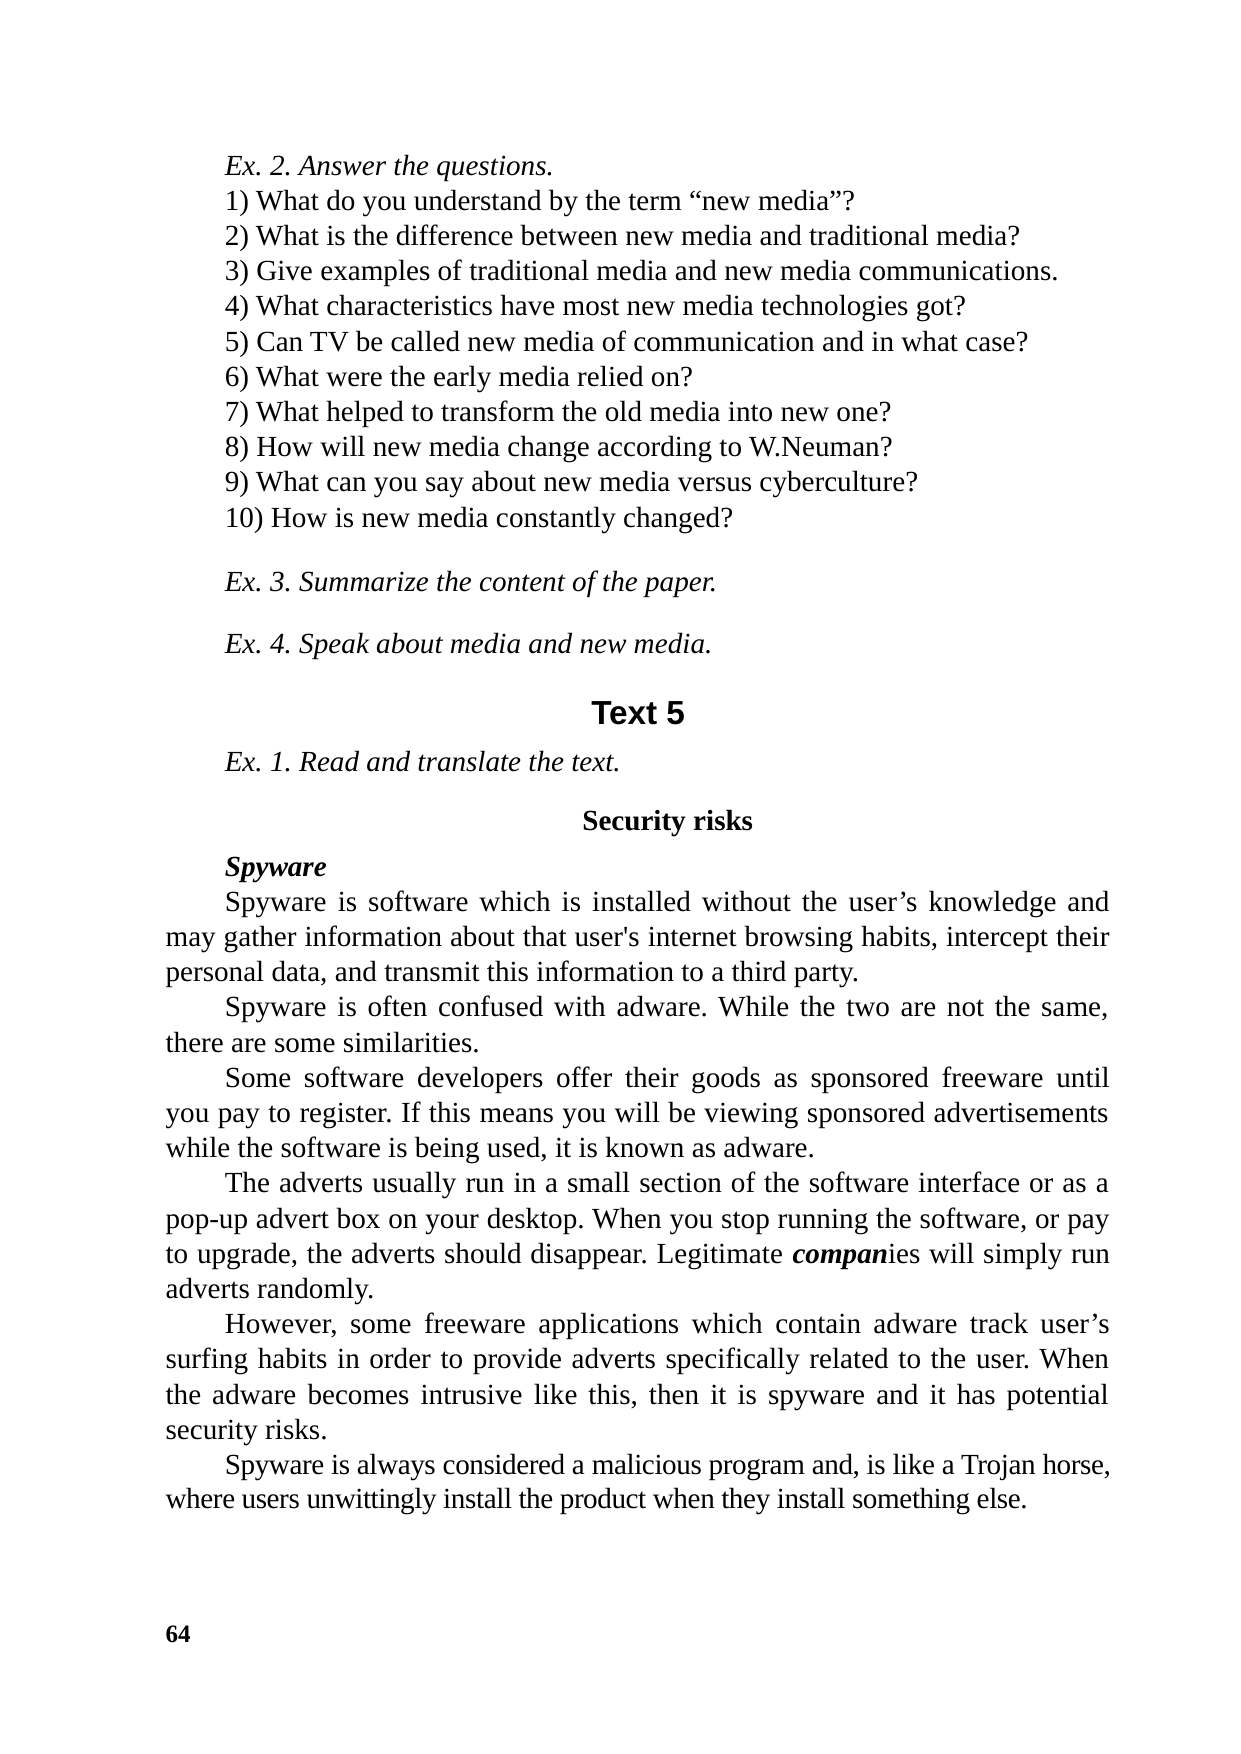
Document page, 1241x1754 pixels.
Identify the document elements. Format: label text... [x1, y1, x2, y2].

text Spyware [165, 849, 1110, 882]
text 1) What do you understand by the term “new media”? [165, 183, 1110, 216]
text Security risks [165, 803, 1110, 836]
text Ex. 4. Speak about media and new media. [165, 626, 1110, 659]
text Spyware is always considered a malicious program and, is like a Trojan horse, where users unwittingly install the product when they install something else. [165, 1447, 1110, 1514]
text The adverts usually run in a small section of the software interface or as a pop-up advert box on your desktop. When you stop running the software, or pay to upgrade, the adverts should disappear. Legitimate companies will simply run adverts randomly. [165, 1166, 1110, 1305]
text However, some freeware applications which contain adware track user’s surfing habits in order to provide adverts specifically related to the user. When the adware becomes intrusive like this, then it is spyware and it has potential security risks. [165, 1306, 1110, 1446]
text 10) How is new media constantly changed? [165, 500, 1110, 533]
text 6) What were the early media relied on? [165, 359, 1110, 392]
text Spyware is software which is installed without the user’s knowledge and may gather information about that user's internet browsing habits, intercept their personal data, and transmit this information to a third party. [165, 884, 1110, 988]
text 4) What characteristics have most new media technologies got? [165, 288, 1110, 322]
text 7) What helped to transform the old media into new one? [165, 394, 1110, 428]
text 2) What is the difference between new media and traditional media? [165, 218, 1110, 252]
text 8) How will new media change according to W.Neuman? [165, 429, 1110, 463]
text Ex. 1. Read and translate the text. [165, 744, 1110, 778]
text 9) What can you say about new media versus cyberculture? [165, 464, 1110, 498]
text 3) Give examples of traditional media and new media communications. [165, 253, 1110, 287]
text Ex. 3. Summarize the content of the paper. [165, 564, 1110, 597]
text 5) Can TV be called new media of communication and in what case? [165, 324, 1110, 357]
text Spyware is often confused with adware. While the two are not the same, there are some similarities. [165, 989, 1110, 1058]
text Some software developers offer their goods as sponsored freeware until you pay to register. If this means you will be viewing sponsored advertisements while the software is being used, it is known as adware. [165, 1060, 1110, 1164]
text Ex. 2. Answer the questions. [165, 148, 1110, 181]
text Text 5 [165, 693, 1110, 732]
